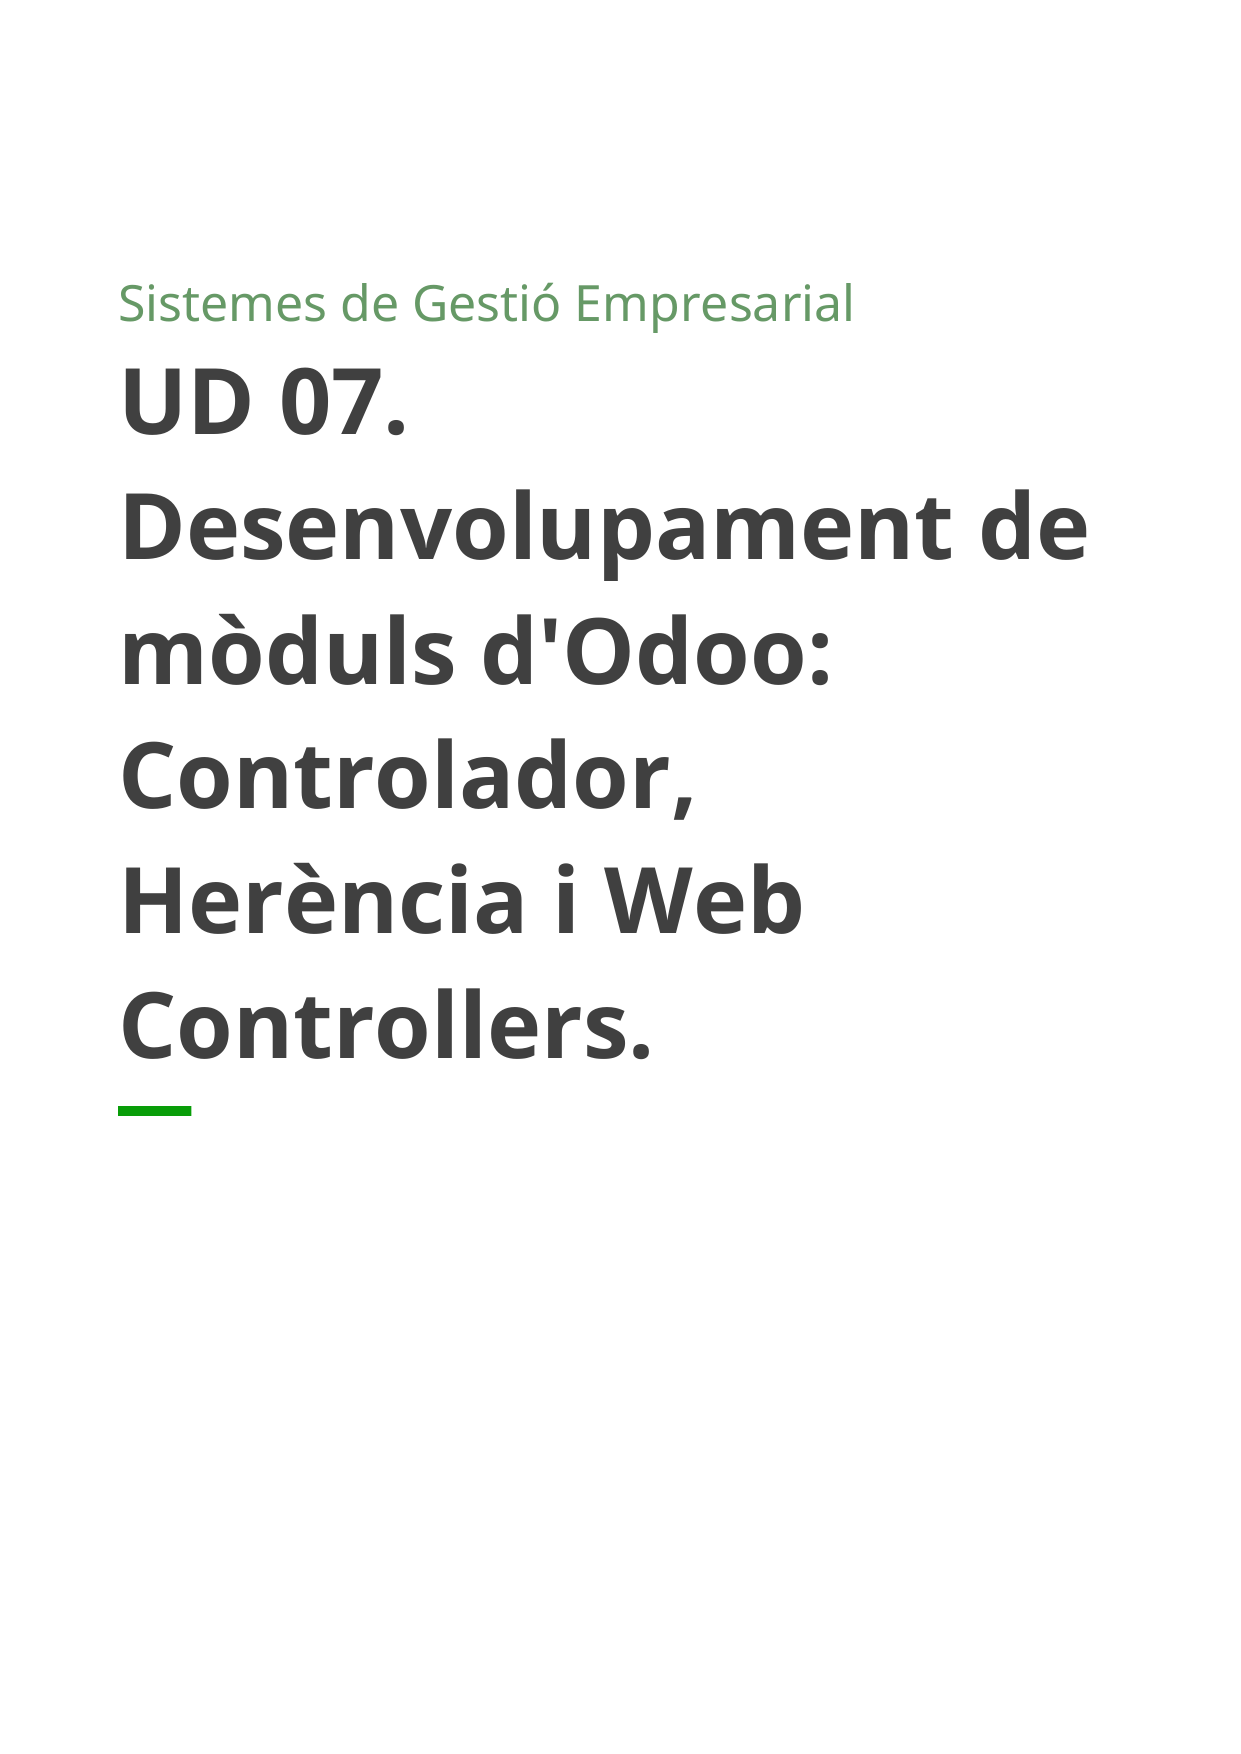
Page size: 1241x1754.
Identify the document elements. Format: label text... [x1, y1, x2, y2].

picture [118, 1106, 192, 1116]
title Sistemes de Gestió Empresarial UD 07. Desenvolupament de mòduls d'Odoo: Controlador, Herència i Web Controllers. [118, 268, 1122, 1086]
